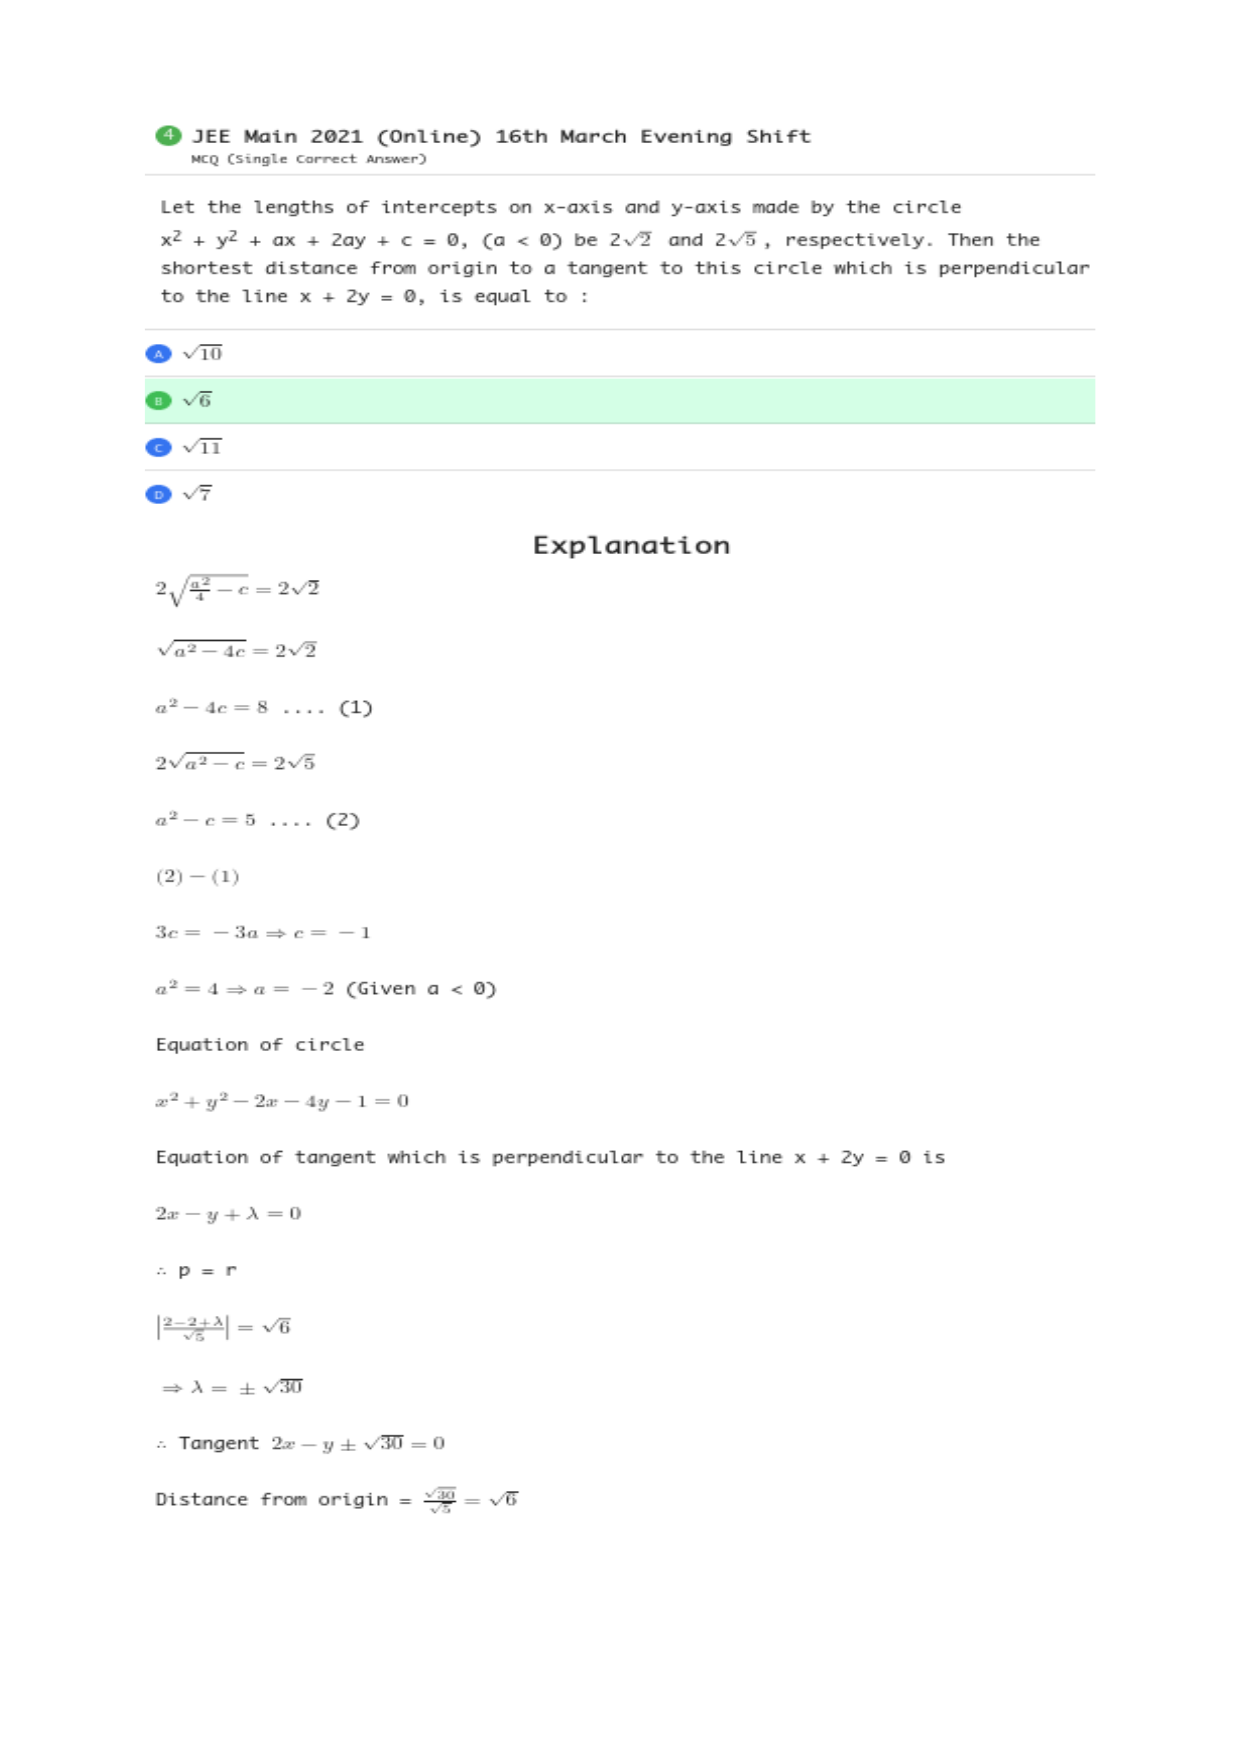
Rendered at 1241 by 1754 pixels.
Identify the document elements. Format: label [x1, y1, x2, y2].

picture [144, 118, 1096, 1526]
